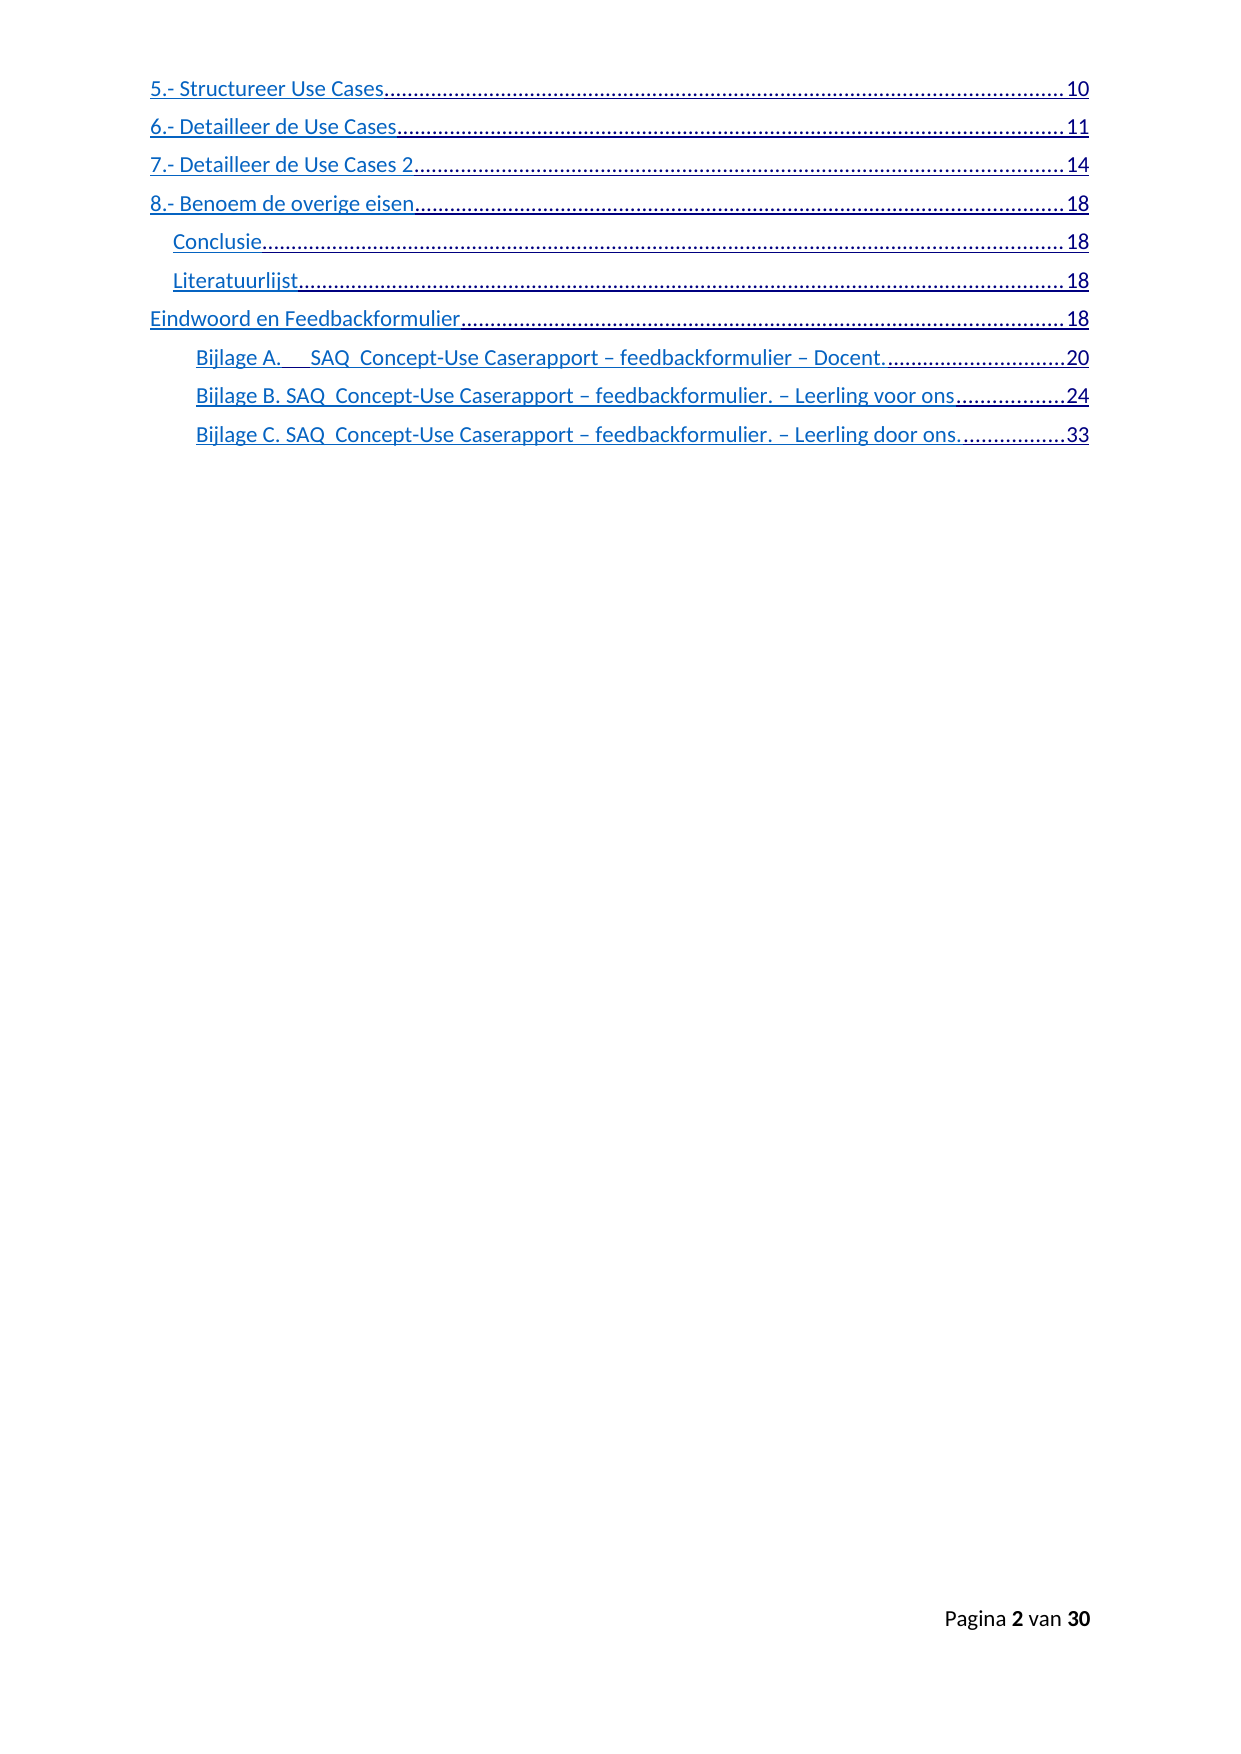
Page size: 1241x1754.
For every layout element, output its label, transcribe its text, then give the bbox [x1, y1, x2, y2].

text 7.- Detailleer de Use Cases 2 14 [150, 151, 1090, 179]
text 5.- Structureer Use Cases 10 [150, 74, 1090, 102]
text Conclusie 18 [173, 227, 1090, 256]
text Bijlage C. SAQ Concept-Use Caserapport – feedbackformulier. – Leerling door ons. 33 [196, 420, 1090, 448]
text Literatuurlijst 18 [173, 266, 1090, 294]
text Eindwoord en Feedbackformulier 18 [150, 304, 1090, 332]
text Bijlage B. SAQ Concept-Use Caserapport – feedbackformulier. – Leerling voor ons 24 [196, 381, 1090, 409]
text 8.- Benoem de overige eisen 18 [150, 189, 1090, 217]
text 6.- Detailleer de Use Cases 11 [150, 112, 1090, 140]
text Bijlage A. SAQ Concept-Use Caserapport – feedbackformulier – Docent. 20 [196, 343, 1090, 371]
